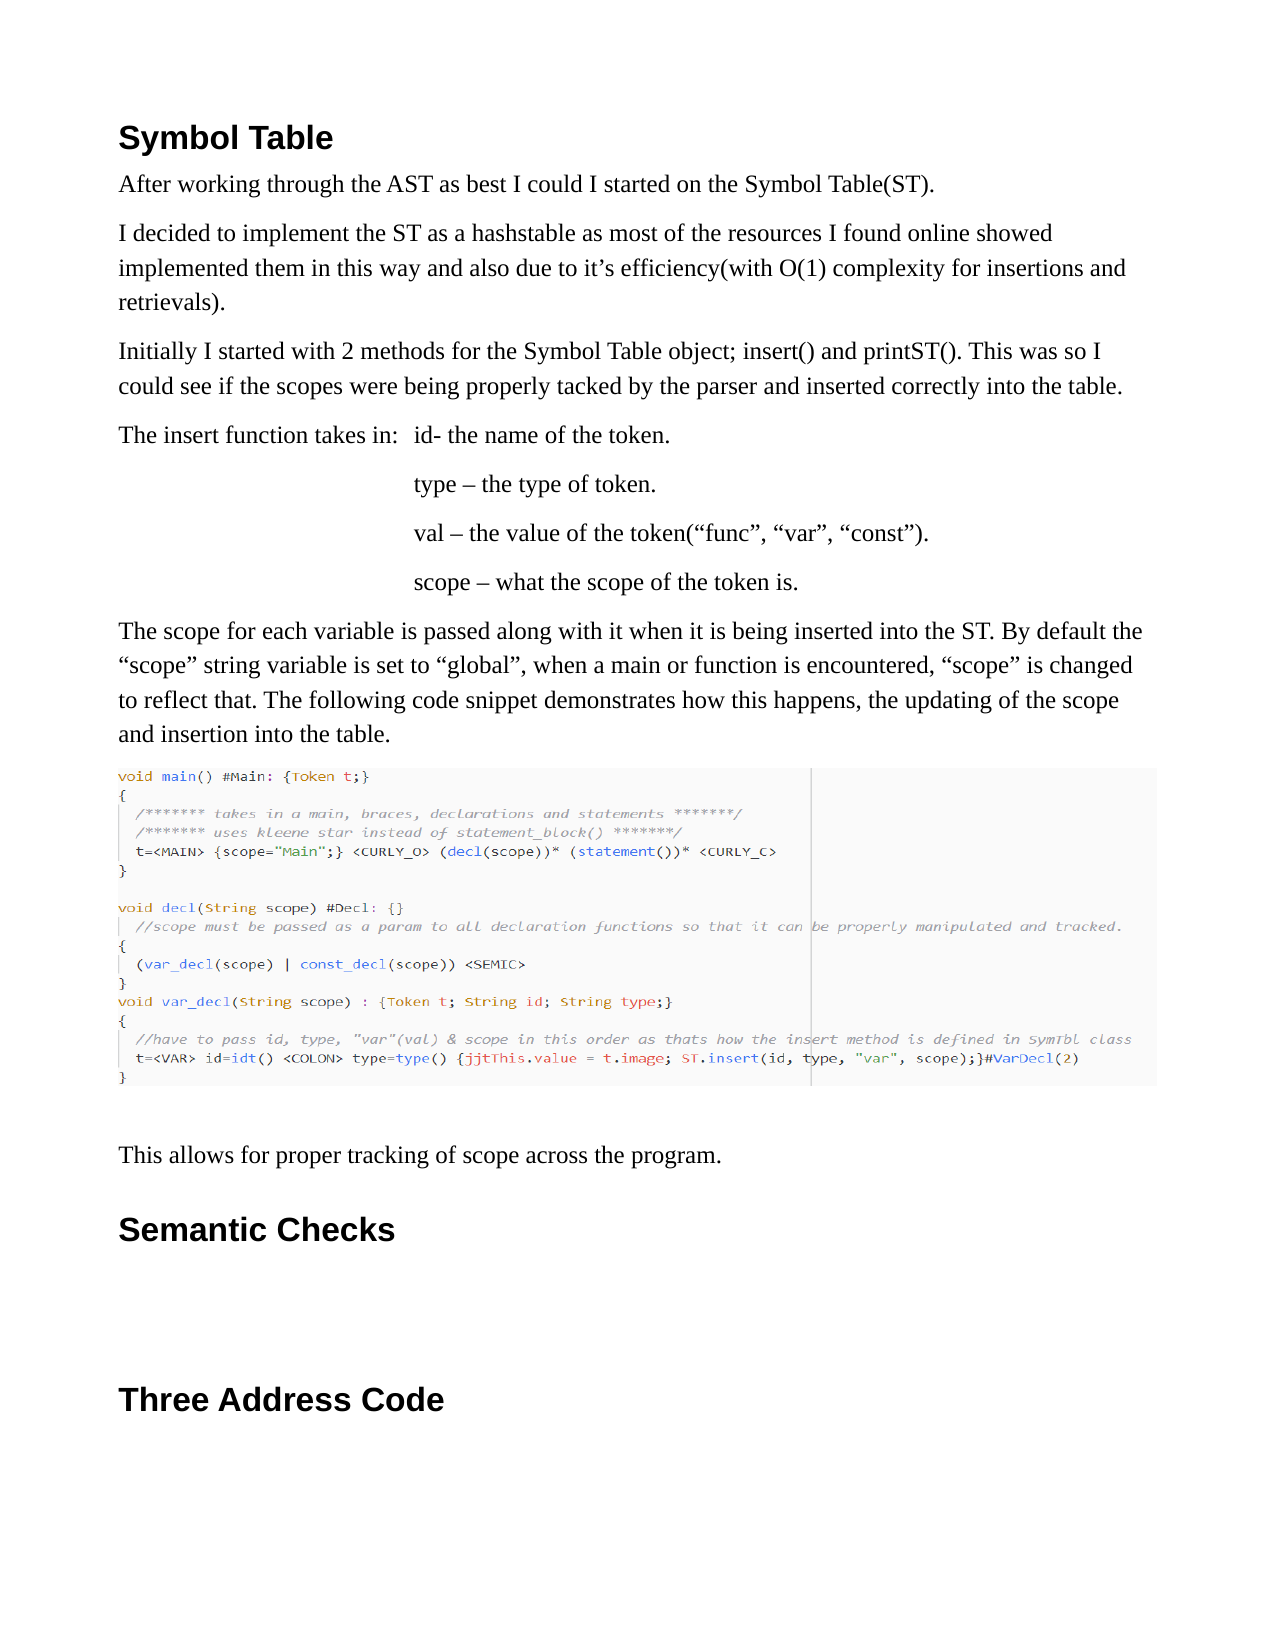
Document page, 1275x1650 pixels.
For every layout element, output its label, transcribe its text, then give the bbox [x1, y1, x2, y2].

subtitle Symbol Table [118, 118, 1157, 157]
text The scope for each variable is passed along with it when it is being inserted into the ST. By default the “scope” string variable is set to “global”, when a main or function is encountered, “scope” is changed to reflect that. The following code snippet demonstrates how this happens, the updating of the scope and insertion into the table. [118, 616, 1157, 748]
text The insert function takes in: id- the name of the token. [118, 420, 1157, 449]
text val – the value of the token(“func”, “var”, “const”). [118, 518, 1157, 547]
picture [118, 768, 1157, 1086]
subtitle Three Address Code [118, 1380, 1157, 1418]
text type – the type of token. [118, 469, 1157, 498]
text This allows for proper tracking of scope across the program. [118, 1140, 1157, 1169]
subtitle Semantic Checks [118, 1210, 1157, 1248]
text Initially I started with 2 methods for the Symbol Table object; insert() and printST(). This was so I could see if the scopes were being properly tacked by the parser and inserted correctly into the table. [118, 336, 1157, 399]
text After working through the AST as best I could I started on the Symbol Table(ST). [118, 169, 1157, 198]
text scope – what the scope of the token is. [118, 567, 1157, 596]
text I decided to implement the ST as a hashstable as most of the resources I found online showed implemented them in this way and also due to it’s efficiency(with O(1) complexity for insertions and retrievals). [118, 218, 1157, 316]
